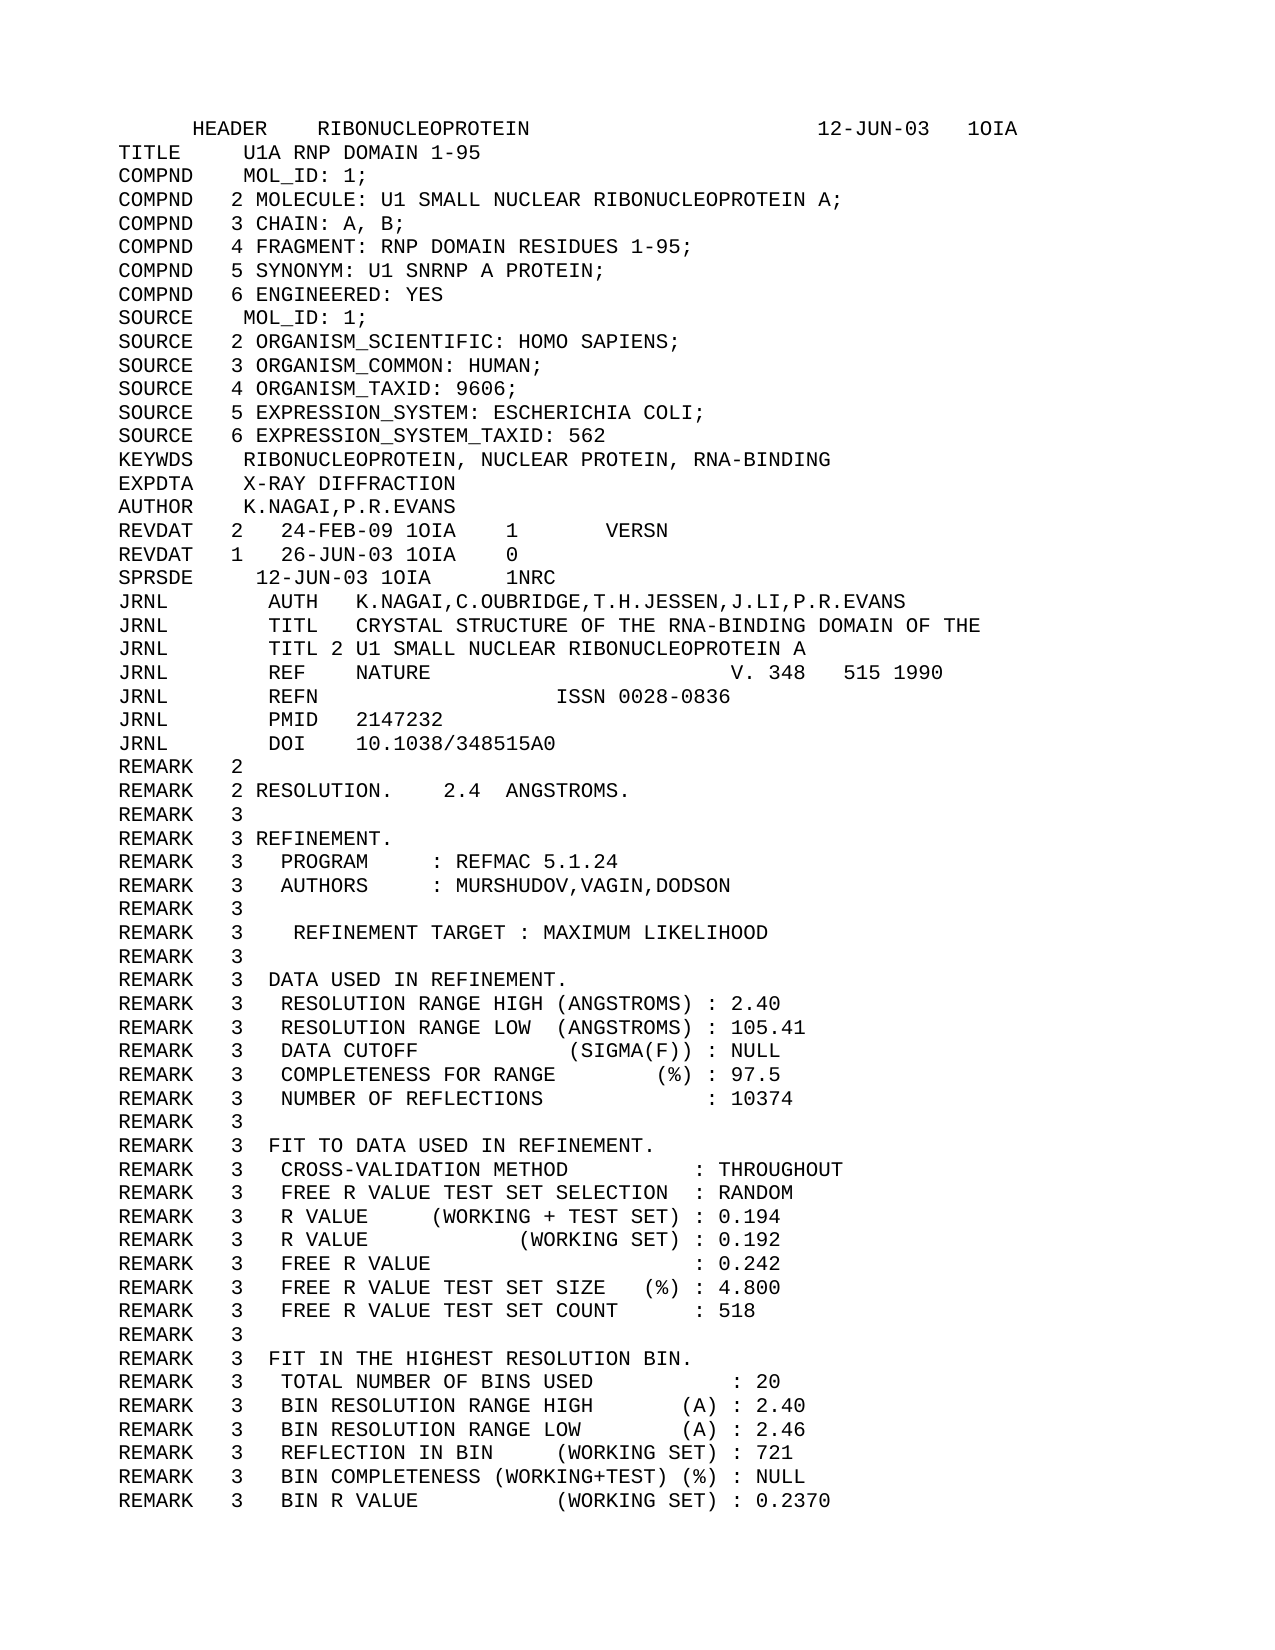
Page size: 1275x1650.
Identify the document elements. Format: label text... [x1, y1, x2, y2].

text JRNL REFN ISSN 0028-0836 [118, 686, 1157, 709]
text REMARK 2 [118, 757, 1157, 780]
text REMARK 3 REFLECTION IN BIN (WORKING SET) : 721 [118, 1442, 1157, 1466]
text REMARK 3 BIN RESOLUTION RANGE HIGH (A) : 2.40 [118, 1395, 1157, 1419]
text REMARK 3 FREE R VALUE TEST SET SELECTION : RANDOM [118, 1182, 1157, 1206]
text HEADER RIBONUCLEOPROTEIN 12-JUN-03 1OIA [118, 118, 1157, 142]
text REMARK 3 FIT TO DATA USED IN REFINEMENT. [118, 1135, 1157, 1158]
text REMARK 2 RESOLUTION. 2.4 ANGSTROMS. [118, 780, 1157, 804]
text JRNL TITL CRYSTAL STRUCTURE OF THE RNA-BINDING DOMAIN OF THE [118, 615, 1157, 638]
text REVDAT 1 26-JUN-03 1OIA 0 [118, 544, 1157, 567]
text REMARK 3 COMPLETENESS FOR RANGE (%) : 97.5 [118, 1064, 1157, 1088]
text REMARK 3 NUMBER OF REFLECTIONS : 10374 [118, 1088, 1157, 1111]
text COMPND 5 SYNONYM: U1 SNRNP A PROTEIN; [118, 260, 1157, 284]
text TITLE U1A RNP DOMAIN 1-95 [118, 142, 1157, 165]
text REMARK 3 TOTAL NUMBER OF BINS USED : 20 [118, 1371, 1157, 1395]
text COMPND MOL_ID: 1; [118, 165, 1157, 189]
text SOURCE 2 ORGANISM_SCIENTIFIC: HOMO SAPIENS; [118, 331, 1157, 354]
text JRNL PMID 2147232 [118, 709, 1157, 733]
text SPRSDE 12-JUN-03 1OIA 1NRC [118, 567, 1157, 591]
text REMARK 3 FREE R VALUE TEST SET COUNT : 518 [118, 1300, 1157, 1324]
text REMARK 3 [118, 1111, 1157, 1135]
text REMARK 3 R VALUE (WORKING + TEST SET) : 0.194 [118, 1206, 1157, 1229]
text JRNL TITL 2 U1 SMALL NUCLEAR RIBONUCLEOPROTEIN A [118, 638, 1157, 662]
text REMARK 3 DATA CUTOFF (SIGMA(F)) : NULL [118, 1040, 1157, 1064]
text REMARK 3 RESOLUTION RANGE LOW (ANGSTROMS) : 105.41 [118, 1017, 1157, 1040]
text REMARK 3 FREE R VALUE TEST SET SIZE (%) : 4.800 [118, 1277, 1157, 1300]
text COMPND 6 ENGINEERED: YES [118, 284, 1157, 307]
text REMARK 3 [118, 946, 1157, 969]
text AUTHOR K.NAGAI,P.R.EVANS [118, 496, 1157, 520]
text SOURCE 6 EXPRESSION_SYSTEM_TAXID: 562 [118, 426, 1157, 449]
text REMARK 3 FIT IN THE HIGHEST RESOLUTION BIN. [118, 1348, 1157, 1371]
text SOURCE 5 EXPRESSION_SYSTEM: ESCHERICHIA COLI; [118, 402, 1157, 426]
text REMARK 3 BIN RESOLUTION RANGE LOW (A) : 2.46 [118, 1419, 1157, 1442]
text SOURCE 4 ORGANISM_TAXID: 9606; [118, 378, 1157, 402]
text KEYWDS RIBONUCLEOPROTEIN, NUCLEAR PROTEIN, RNA-BINDING [118, 449, 1157, 473]
text COMPND 3 CHAIN: A, B; [118, 213, 1157, 236]
text REMARK 3 REFINEMENT TARGET : MAXIMUM LIKELIHOOD [118, 922, 1157, 946]
text JRNL AUTH K.NAGAI,C.OUBRIDGE,T.H.JESSEN,J.LI,P.R.EVANS [118, 591, 1157, 615]
text REMARK 3 CROSS-VALIDATION METHOD : THROUGHOUT [118, 1158, 1157, 1182]
text REMARK 3 [118, 898, 1157, 922]
text REMARK 3 [118, 804, 1157, 827]
text COMPND 4 FRAGMENT: RNP DOMAIN RESIDUES 1-95; [118, 236, 1157, 260]
text SOURCE 3 ORGANISM_COMMON: HUMAN; [118, 354, 1157, 378]
text EXPDTA X-RAY DIFFRACTION [118, 473, 1157, 496]
text REMARK 3 RESOLUTION RANGE HIGH (ANGSTROMS) : 2.40 [118, 993, 1157, 1017]
text JRNL DOI 10.1038/348515A0 [118, 733, 1157, 757]
text REMARK 3 BIN COMPLETENESS (WORKING+TEST) (%) : NULL [118, 1466, 1157, 1489]
text REMARK 3 REFINEMENT. [118, 827, 1157, 851]
text REVDAT 2 24-FEB-09 1OIA 1 VERSN [118, 520, 1157, 544]
text REMARK 3 FREE R VALUE : 0.242 [118, 1253, 1157, 1277]
text REMARK 3 BIN R VALUE (WORKING SET) : 0.2370 [118, 1489, 1157, 1513]
text REMARK 3 [118, 1324, 1157, 1348]
text REMARK 3 PROGRAM : REFMAC 5.1.24 [118, 851, 1157, 875]
text SOURCE MOL_ID: 1; [118, 307, 1157, 331]
text COMPND 2 MOLECULE: U1 SMALL NUCLEAR RIBONUCLEOPROTEIN A; [118, 189, 1157, 213]
text REMARK 3 DATA USED IN REFINEMENT. [118, 969, 1157, 993]
text JRNL REF NATURE V. 348 515 1990 [118, 662, 1157, 686]
text REMARK 3 R VALUE (WORKING SET) : 0.192 [118, 1229, 1157, 1253]
text REMARK 3 AUTHORS : MURSHUDOV,VAGIN,DODSON [118, 875, 1157, 898]
